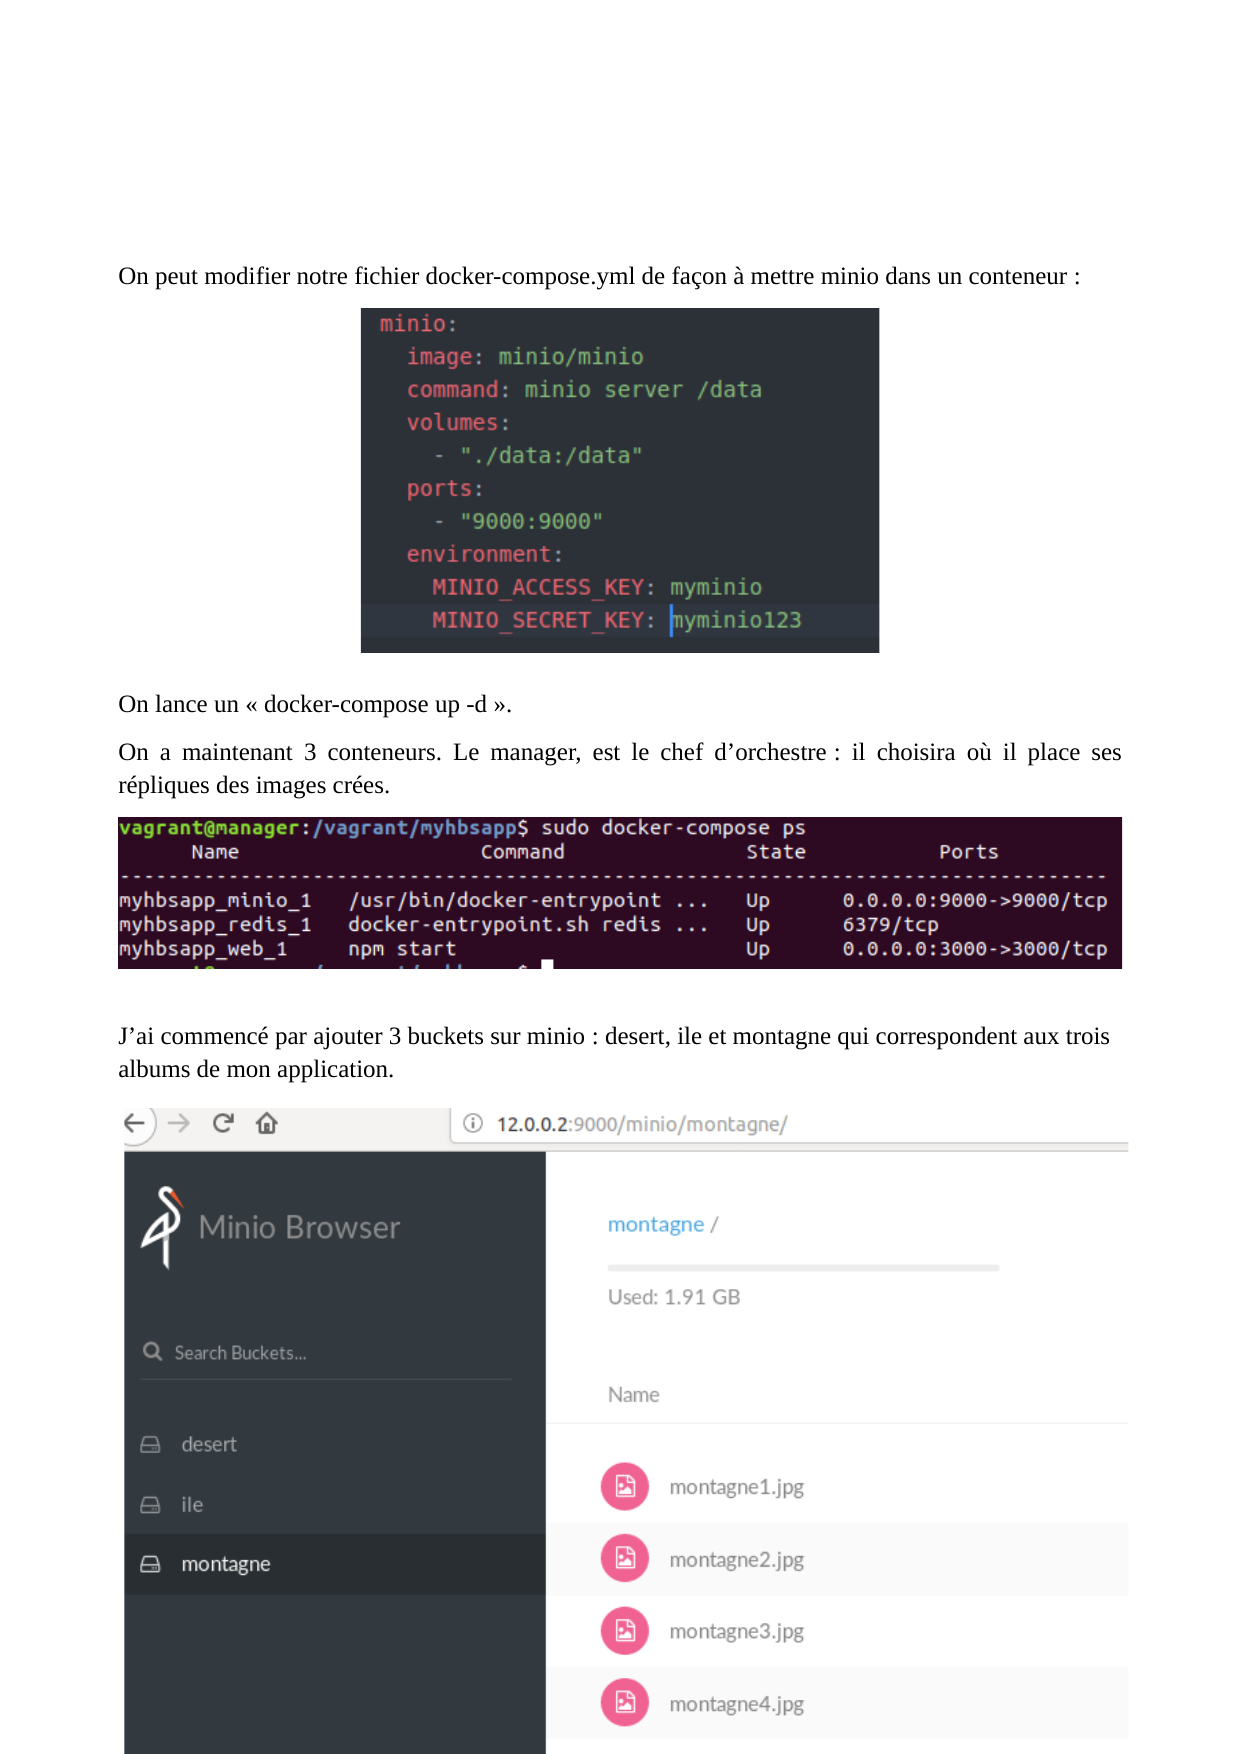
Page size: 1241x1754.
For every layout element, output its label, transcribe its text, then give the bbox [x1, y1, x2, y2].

picture [124, 1108, 1129, 1754]
text On a maintenant 3 conteneurs. Le manager, est le chef d’orchestre : il choisira où il place ses répliques des images crées. [118, 737, 1122, 799]
picture [118, 817, 1123, 969]
text J’ai commencé par ajouter 3 buckets sur minio : desert, ile et montagne qui correspondent aux trois albums de mon application. [118, 1021, 1122, 1082]
text On peut modifier notre fichier docker-compose.yml de façon à mettre minio dans un conteneur : [118, 261, 1122, 290]
picture [360, 308, 880, 653]
text On lance un « docker-compose up -d ». [118, 689, 1122, 718]
